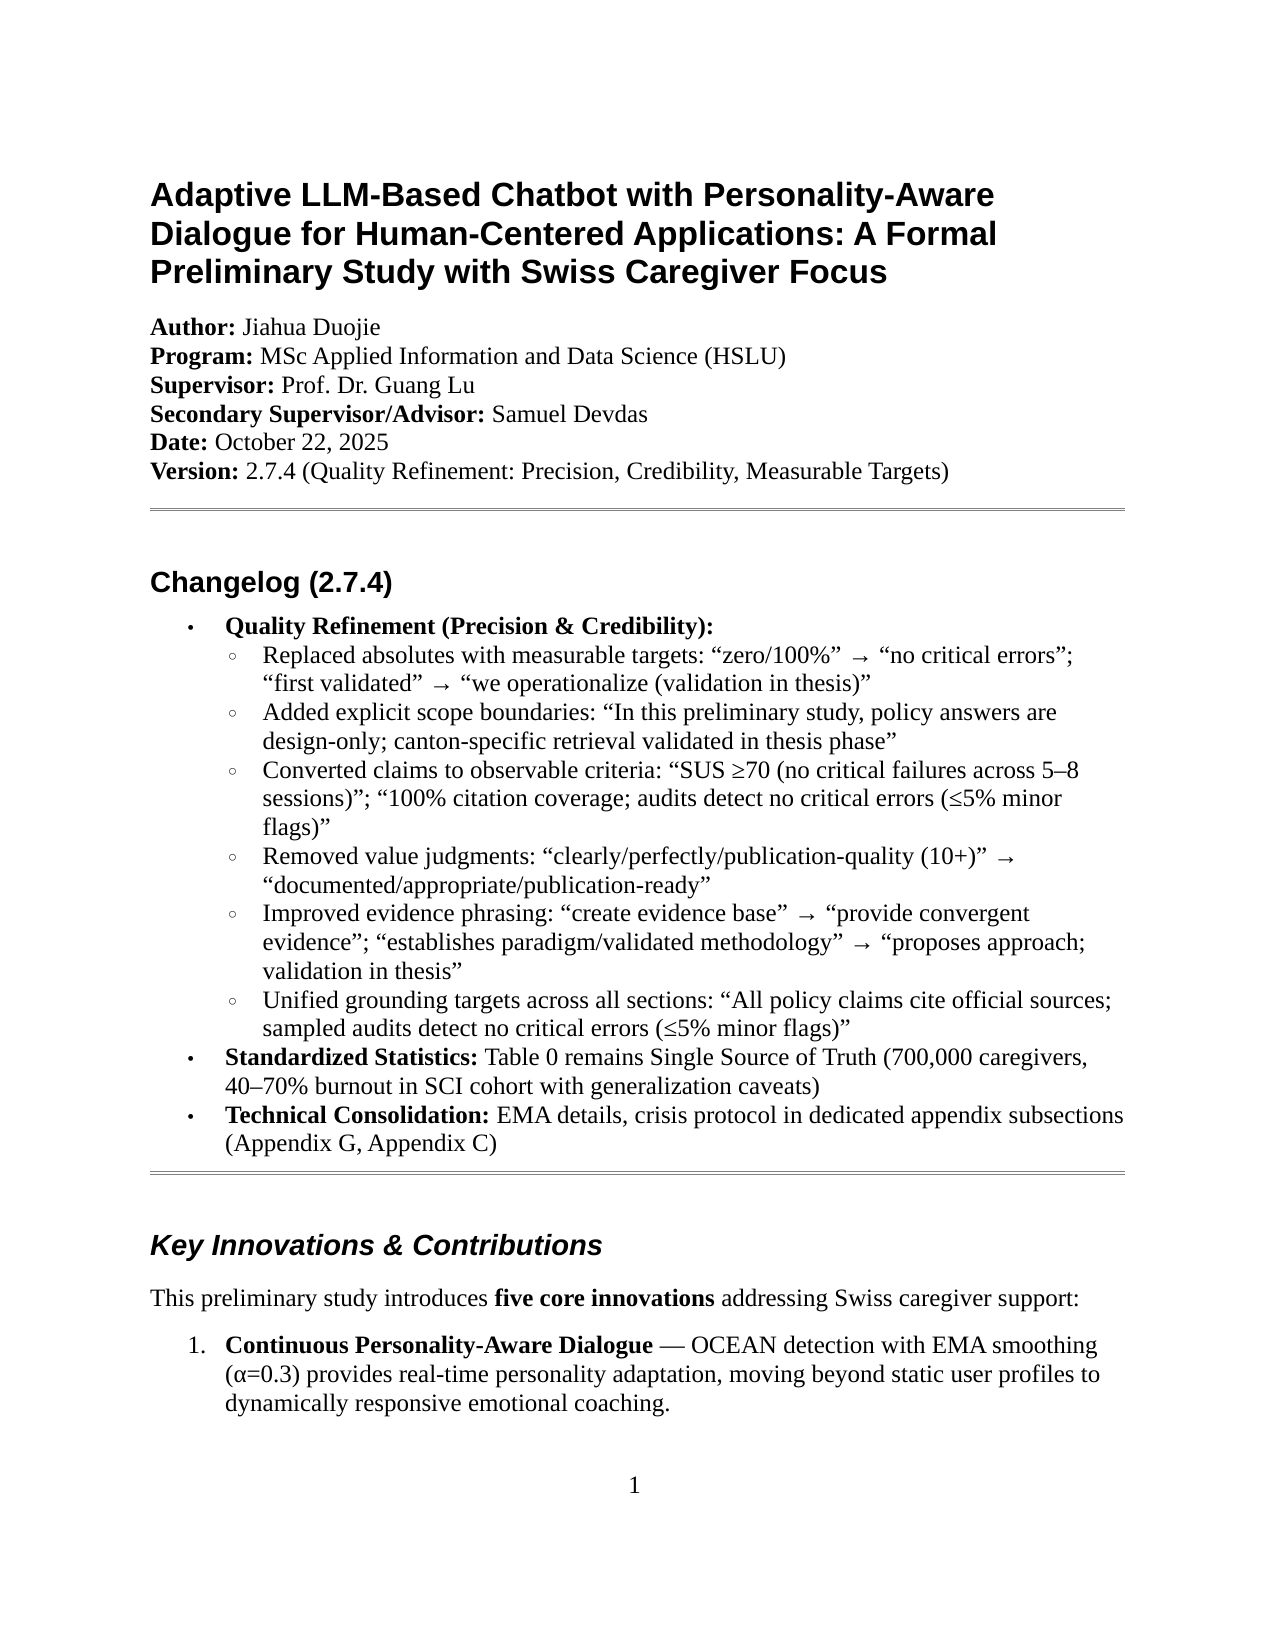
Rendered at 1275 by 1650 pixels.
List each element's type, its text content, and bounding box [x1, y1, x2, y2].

list Removed value judgments: “clearly/perfectly/publication-quality (10+)” → “documented/appropriate/publication-ready” [225, 841, 1125, 898]
list Quality Refinement (Precision & Credibility): [187, 611, 1125, 640]
list Technical Consolidation: EMA details, crisis protocol in dedicated appendix subsections (Appendix G, Appendix C) [187, 1100, 1125, 1157]
list Standardized Statistics: Table 0 remains Single Source of Truth (700,000 caregivers, 40–70% burnout in SCI cohort with generalization caveats) [187, 1042, 1125, 1100]
subtitle Adaptive LLM-Based Chatbot with Personality-Aware Dialogue for Human-Centered Applications: A Formal Preliminary Study with Swiss Caregiver Focus [150, 175, 1125, 291]
list Unified grounding targets across all sections: “All policy claims cite official sources; sampled audits detect no critical errors (≤5% minor flags)” [225, 985, 1125, 1042]
list Added explicit scope boundaries: “In this preliminary study, policy answers are design-only; canton-specific retrieval validated in thesis phase” [225, 697, 1125, 755]
list Converted claims to observable criteria: “SUS ≥70 (no critical failures across 5–8 sessions)”; “100% citation coverage; audits detect no critical errors (≤5% minor flags)” [225, 755, 1125, 841]
subtitle Key Innovations & Contributions [150, 1228, 1125, 1262]
list Continuous Personality-Aware Dialogue — OCEAN detection with EMA smoothing (α=0.3) provides real-time personality adaptation, moving beyond static user profiles to dynamically responsive emotional coaching. [187, 1330, 1125, 1416]
list Replaced absolutes with measurable targets: “zero/100%” → “no critical errors”; “first validated” → “we operationalize (validation in thesis)” [225, 640, 1125, 697]
text Author: Jiahua Duojie Program: MSc Applied Information and Data Science (HSLU) Supervisor: Prof. Dr. Guang Lu Secondary Supervisor/Advisor: Samuel Devdas Date: October 22, 2025 Version: 2.7.4 (Quality Refinement: Precision, Credibility, Measurable Targets) [150, 312, 1125, 485]
subtitle Changelog (2.7.4) [150, 565, 1125, 598]
text This preliminary study introduces five core innovations addressing Swiss caregiver support: [150, 1283, 1125, 1312]
list Improved evidence phrasing: “create evidence base” → “provide convergent evidence”; “establishes paradigm/validated methodology” → “proposes approach; validation in thesis” [225, 898, 1125, 985]
